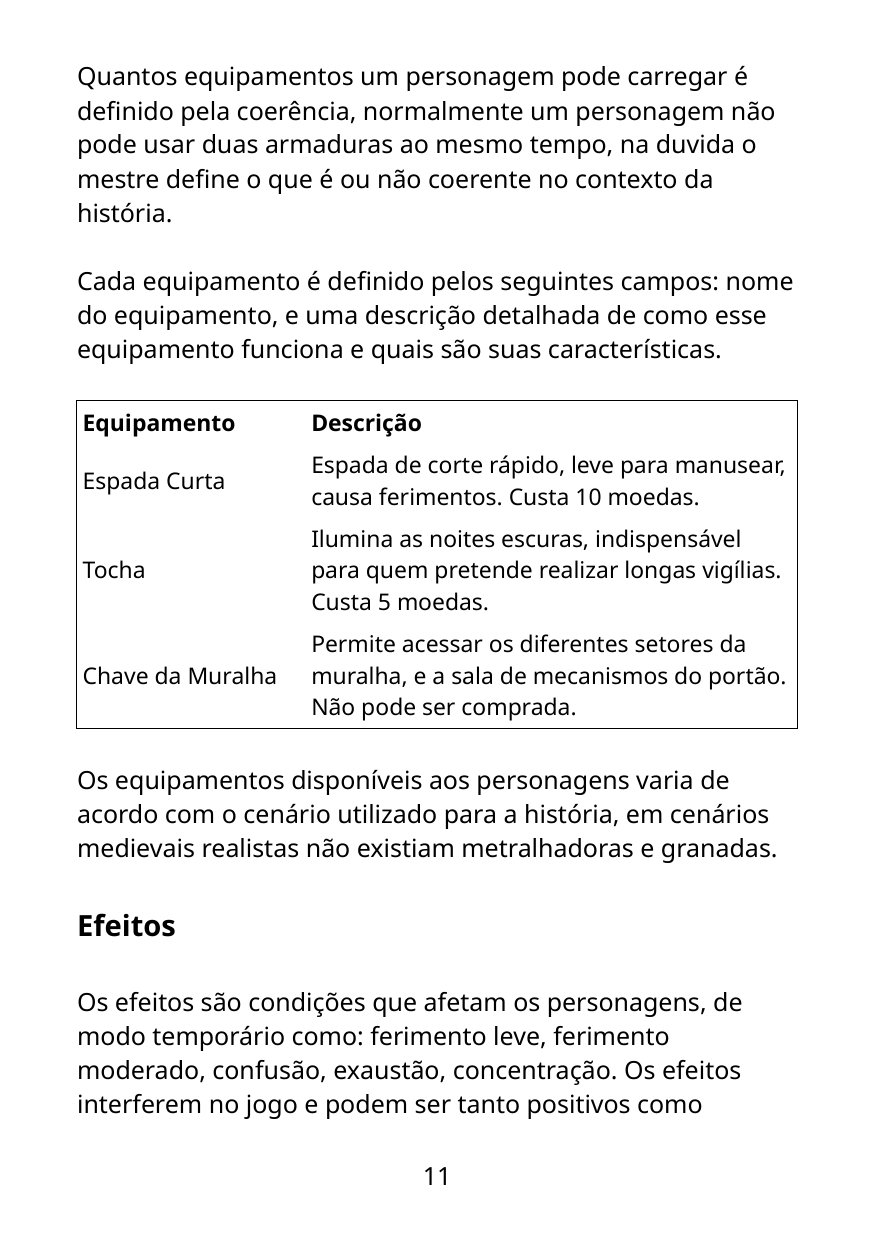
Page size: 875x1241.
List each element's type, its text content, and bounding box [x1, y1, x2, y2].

subtitle Efeitos [77, 905, 797, 945]
table_cell Chave da Muralha [77, 623, 305, 728]
table_cell Permite acessar os diferentes setores da muralha, e a sala de mecanismos do portão. Não pode ser comprada. [305, 623, 797, 728]
table_cell Tocha [77, 518, 305, 623]
table_header Descrição [305, 401, 797, 443]
text Cada equipamento é definido pelos seguintes campos: nome do equipamento, e uma descrição detalhada de como esse equipamento funciona e quais são suas características. [77, 263, 797, 366]
text Quantos equipamentos um personagem pode carregar é definido pela coerência, normalmente um personagem não pode usar duas armaduras ao mesmo tempo, na duvida o mestre define o que é ou não coerente no contexto da história. [77, 59, 797, 229]
table_header Equipamento [77, 401, 305, 443]
table_cell Espada Curta [77, 444, 305, 517]
table_cell Espada de corte rápido, leve para manusear, causa ferimentos. Custa 10 moedas. [305, 444, 797, 517]
text Os efeitos são condições que afetam os personagens, de modo temporário como: ferimento leve, ferimento moderado, confusão, exaustão, concentração. Os efeitos interferem no jogo e podem ser tanto positivos como [77, 985, 797, 1121]
text Os equipamentos disponíveis aos personagens varia de acordo com o cenário utilizado para a história, em cenários medievais realistas não existiam metralhadoras e granadas. [77, 763, 797, 865]
table_cell Ilumina as noites escuras, indispensável para quem pretende realizar longas vigílias. Custa 5 moedas. [305, 518, 797, 623]
